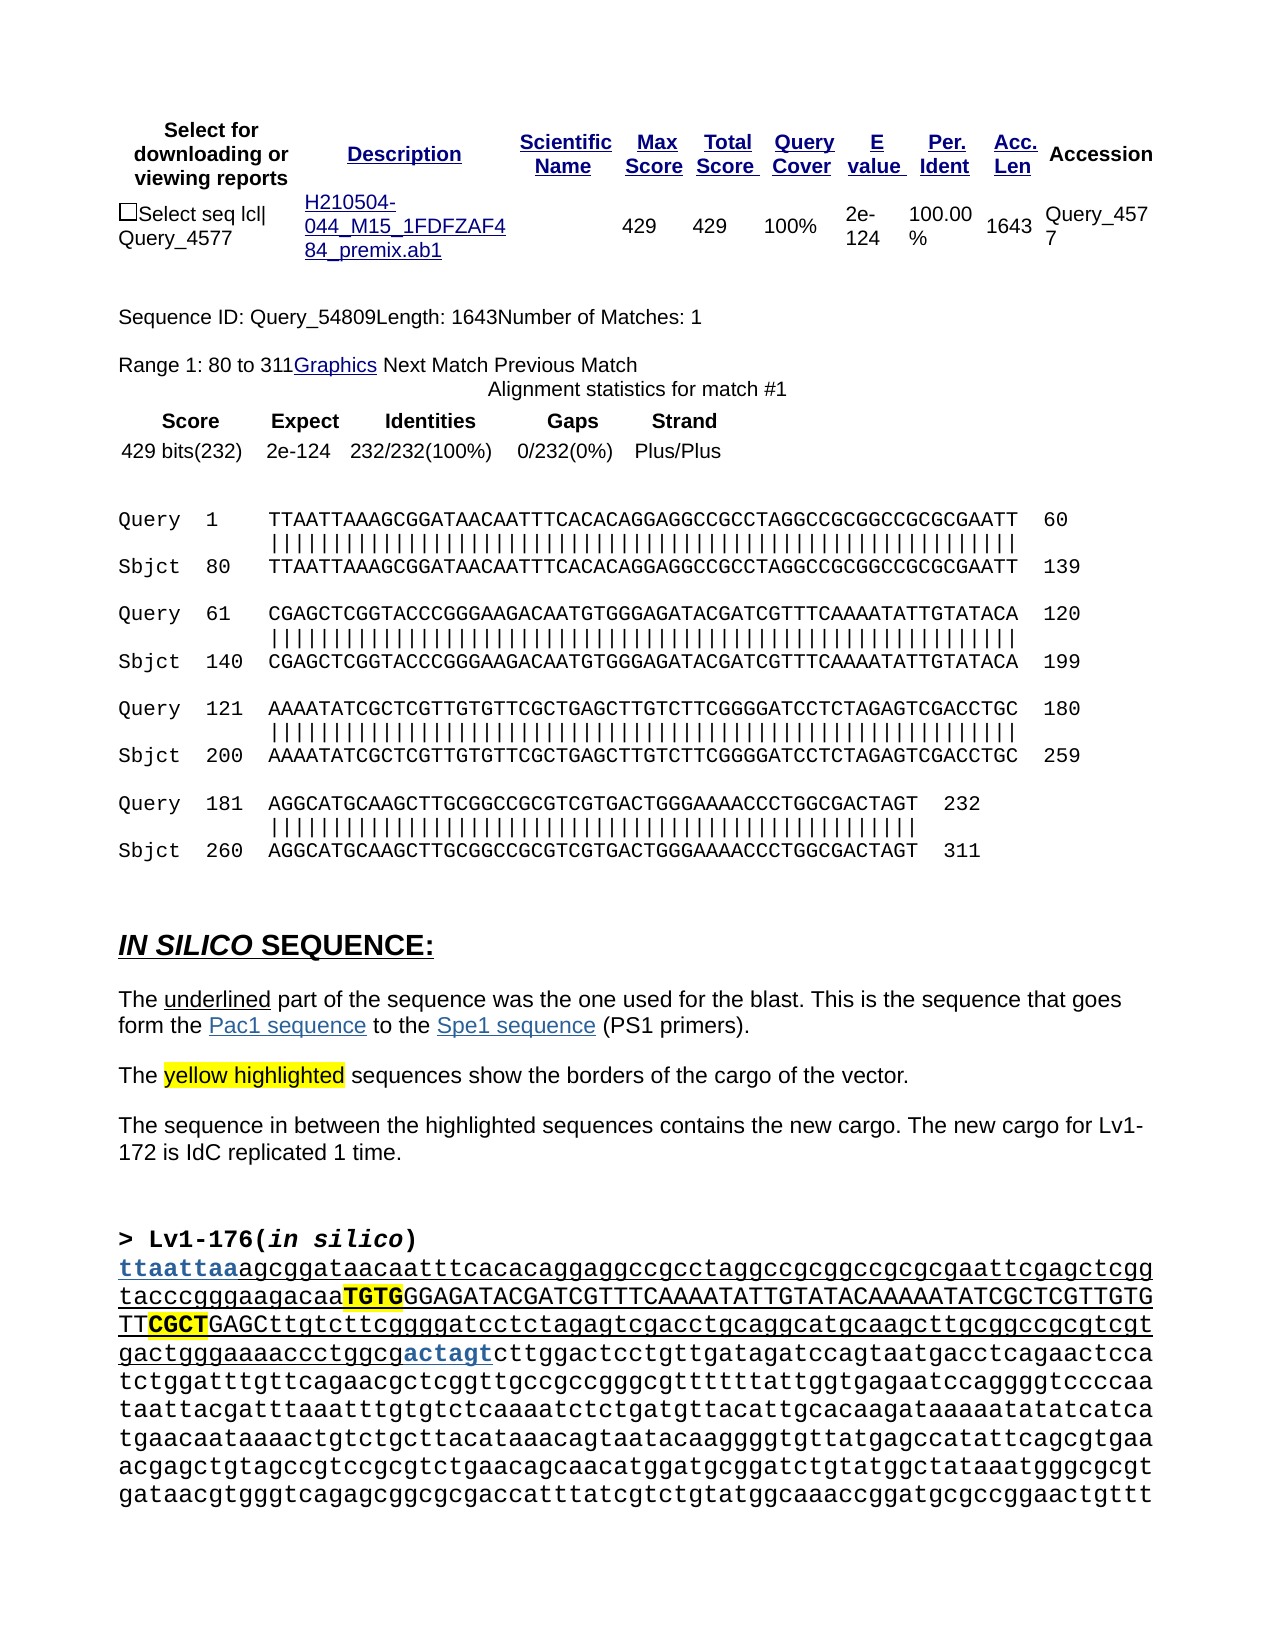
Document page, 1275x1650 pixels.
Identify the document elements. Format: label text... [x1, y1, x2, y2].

table_cell Select seq lcl|Query_4577 [118, 190, 304, 262]
text The yellow highlighted sequences show the borders of the cargo of the vector. [118, 1062, 1157, 1088]
table_header Expect [263, 406, 347, 436]
table_cell 232/232(100%) [347, 436, 514, 465]
text |||||||||||||||||||||||||||||||||||||||||||||||||||| [118, 816, 1157, 840]
table_cell 429 [692, 190, 764, 262]
text Sbjct 80 TTAATTAAAGCGGATAACAATTTCACACAGGAGGCCGCCTAGGCCGCGGCCGCGCGAATT 139 [118, 556, 1157, 580]
table_header Max Score [622, 118, 692, 190]
text ttaattaaagcggataacaatttcacacaggaggccgcctaggccgcggccgcgcgaattcgagctcggtacccgggaagacaaTGTGGGAGATACGATCGTTTCAAAATATTGTATACAAAAATATCGCTCGTTGTGTTCGCTGAGCttgtcttcggggatcctctagagtcgacctgcaggcatgcaagcttgcggccgcgtcgtgactgggaaaaccctggcgactagtcttggactcctgttgatagatccagtaatgacctcagaactccatctggatttgttcagaacgctcggttgccgccgggcgttttttattggtgagaatccaggggtccccaataattacgatttaaatttgtgtctcaaaatctctgatgttacattgcacaagataaaaatatatcatcatgaacaataaaactgtctgcttacataaacagtaatacaaggggtgttatgagccatattcagcgtgaaacgagctgtagccgtccgcgtctgaacagcaacatggatgcggatctgtatggctataaatgggcgcgtgataacgtgggtcagagcggcgcgaccatttatcgtctgtatggcaaaccggatgcgccggaactgttt [118, 1255, 1157, 1510]
table_header Identities [347, 406, 514, 436]
table_header Accession [1045, 118, 1157, 190]
table_header Strand [631, 406, 738, 436]
text Sbjct 140 CGAGCTCGGTACCCGGGAAGACAATGTGGGAGATACGATCGTTTCAAAATATTGTATACA 199 [118, 651, 1157, 674]
text IN SILICO SEQUENCE: [118, 928, 1157, 962]
table_header Description [304, 118, 510, 190]
text Query 61 CGAGCTCGGTACCCGGGAAGACAATGTGGGAGATACGATCGTTTCAAAATATTGTATACA 120 [118, 603, 1157, 627]
table_cell 100% [764, 190, 845, 262]
text Sequence ID: Query_54809Length: 1643Number of Matches: 1 [118, 305, 1157, 329]
text Query 121 AAAATATCGCTCGTTGTGTTCGCTGAGCTTGTCTTCGGGGATCCTCTAGAGTCGACCTGC 180 [118, 698, 1157, 722]
table_header Scientific Name [510, 118, 622, 190]
text |||||||||||||||||||||||||||||||||||||||||||||||||||||||||||| [118, 532, 1157, 556]
text |||||||||||||||||||||||||||||||||||||||||||||||||||||||||||| [118, 722, 1157, 745]
table_cell H210504-044_M15_1FDFZAF484_premix.ab1 [304, 190, 510, 262]
table_header Gaps [514, 406, 631, 436]
table_cell 100.00% [909, 190, 986, 262]
text Range 1: 80 to 311Graphics Next Match Previous Match [118, 353, 1157, 377]
text > Lv1-176(in silico) [118, 1227, 1157, 1255]
table_header Query Cover [764, 118, 845, 190]
table_cell Query_4577 [1045, 190, 1157, 262]
table_cell [510, 190, 622, 262]
table_cell 2e-124 [845, 190, 909, 262]
text Alignment statistics for match #1 [118, 377, 1157, 401]
table_header Select for downloading or viewing reports [118, 118, 304, 190]
table_cell 429 bits(232) [118, 436, 263, 465]
text Query 181 AGGCATGCAAGCTTGCGGCCGCGTCGTGACTGGGAAAACCCTGGCGACTAGT 232 [118, 792, 1157, 816]
text Sbjct 200 AAAATATCGCTCGTTGTGTTCGCTGAGCTTGTCTTCGGGGATCCTCTAGAGTCGACCTGC 259 [118, 745, 1157, 769]
table_header E value [845, 118, 909, 190]
text The underlined part of the sequence was the one used for the blast. This is the sequence that goes form the Pac1 sequence to the Spe1 sequence (PS1 primers). [118, 986, 1157, 1038]
table_header Per. Ident [909, 118, 986, 190]
table_cell 2e-124 [263, 436, 347, 465]
table_cell 0/232(0%) [514, 436, 631, 465]
table_header Score [118, 406, 263, 436]
table_header Acc. Len [986, 118, 1045, 190]
text The sequence in between the highlighted sequences contains the new cargo. The new cargo for Lv1-172 is IdC replicated 1 time. [118, 1112, 1157, 1165]
table_cell 1643 [986, 190, 1045, 262]
text Query 1 TTAATTAAAGCGGATAACAATTTCACACAGGAGGCCGCCTAGGCCGCGGCCGCGCGAATT 60 [118, 509, 1157, 532]
table_header Total Score [692, 118, 764, 190]
text |||||||||||||||||||||||||||||||||||||||||||||||||||||||||||| [118, 627, 1157, 651]
text Sbjct 260 AGGCATGCAAGCTTGCGGCCGCGTCGTGACTGGGAAAACCCTGGCGACTAGT 311 [118, 840, 1157, 863]
table_cell 429 [622, 190, 692, 262]
table_cell Plus/Plus [631, 436, 738, 465]
